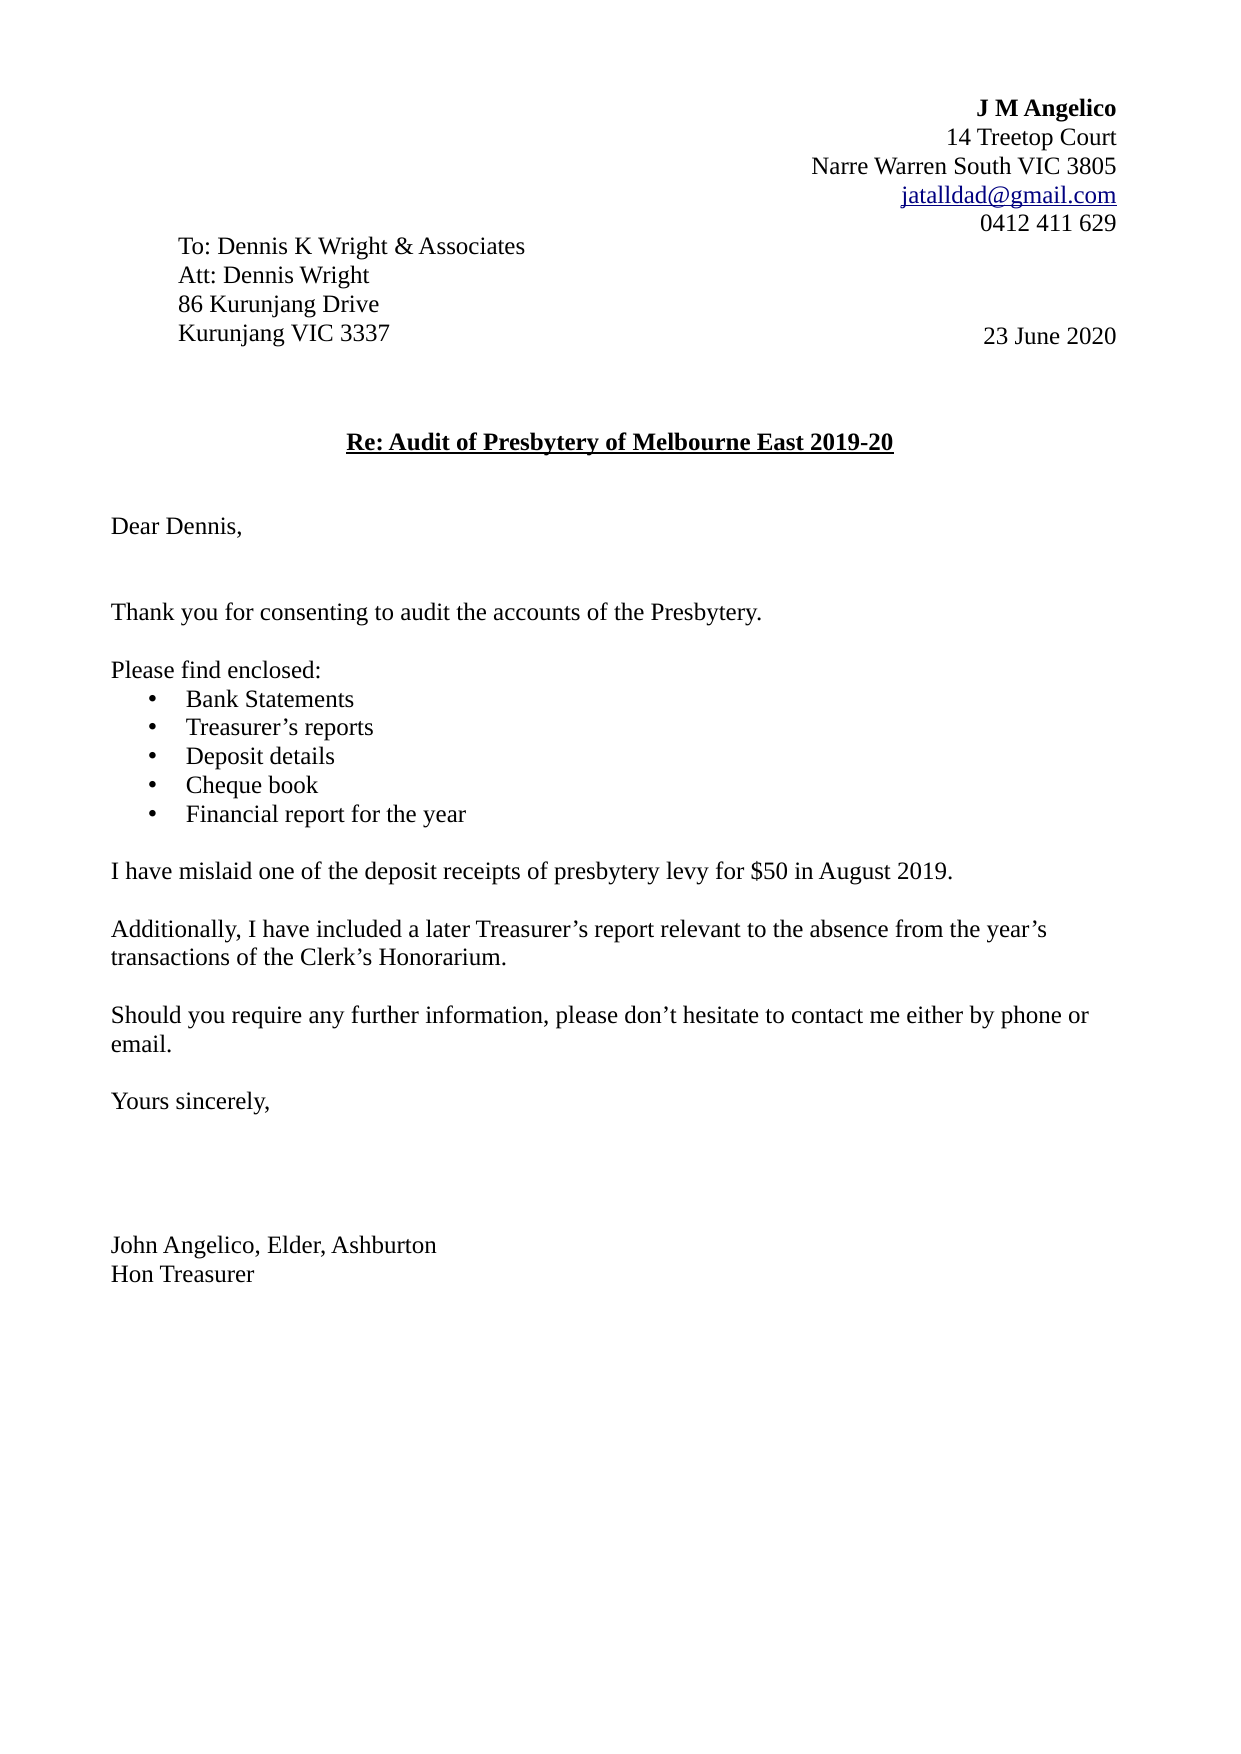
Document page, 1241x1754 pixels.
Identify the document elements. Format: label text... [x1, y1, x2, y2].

list Financial report for the year [148, 799, 1112, 827]
list Deposit details [148, 741, 1112, 770]
text [111, 684, 1112, 856]
text Re: Audit of Presbytery of Melbourne East 2019-20 [120, 427, 1119, 456]
text Att: Dennis Wright [178, 260, 588, 289]
text Additionally, I have included a later Treasurer’s report relevant to the absence from the year’s transactions of the Clerk’s Honorarium. [111, 914, 1112, 971]
text J M Angelico [791, 93, 1116, 122]
text Please find enclosed: [111, 655, 1112, 684]
text 23 June 2020 [793, 321, 1116, 349]
text 0412 411 629 [791, 208, 1116, 237]
text Hon Treasurer [111, 1259, 1112, 1287]
list Cheque book [148, 770, 1112, 799]
text Yours sincerely, [111, 1086, 1112, 1115]
text [111, 971, 1112, 1000]
list Bank Statements [148, 684, 1112, 712]
text [111, 1057, 1112, 1086]
text 86 Kurunjang Drive [178, 289, 588, 318]
text [111, 1287, 1112, 1563]
text [111, 885, 1112, 914]
text [111, 540, 1112, 597]
text Should you require any further information, please don’t hesitate to contact me either by phone or email. [111, 1000, 1112, 1057]
text [120, 456, 1119, 474]
text [111, 626, 1112, 655]
text I have mislaid one of the deposit receipts of presbytery levy for $50 in August 2019. [111, 856, 1112, 885]
text 14 Treetop Court [791, 122, 1116, 151]
text Dear Dennis, [111, 511, 1112, 540]
text Thank you for consenting to audit the accounts of the Presbytery. [111, 597, 1112, 626]
list Treasurer’s reports [148, 712, 1112, 741]
text To: Dennis K Wright & Associates [178, 231, 588, 260]
text Narre Warren South VIC 3805 [791, 151, 1116, 180]
text [111, 1115, 1112, 1230]
text jatalldad@gmail.com [791, 180, 1116, 208]
text John Angelico, Elder, Ashburton [111, 1230, 1112, 1259]
text Kurunjang VIC 3337 [178, 318, 588, 346]
